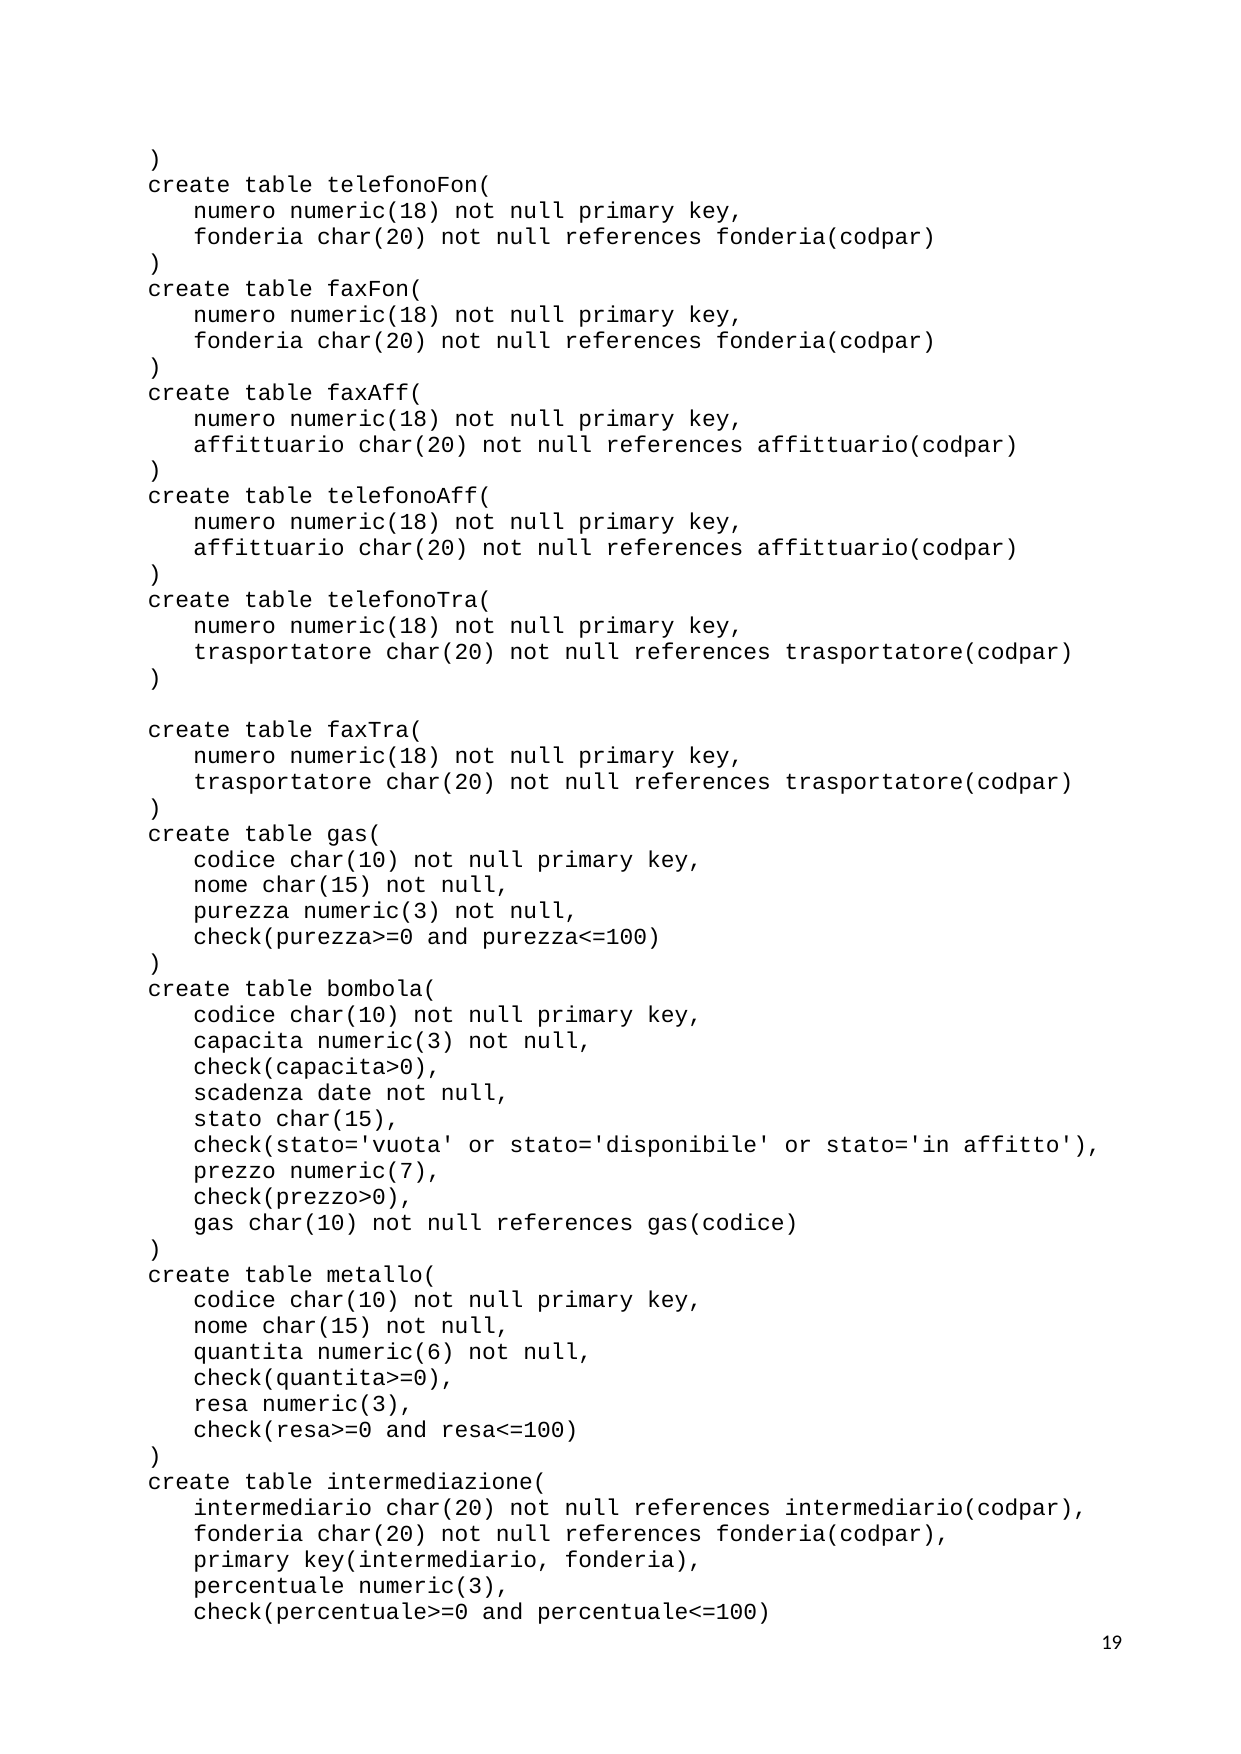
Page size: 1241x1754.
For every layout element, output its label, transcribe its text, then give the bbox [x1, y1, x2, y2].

text primary key(intermediario, fonderia), [148, 1548, 1122, 1574]
text numero numeric(18) not null primary key, [148, 744, 1122, 770]
text purezza numeric(3) not null, [148, 900, 1122, 926]
text ) [148, 666, 1122, 692]
text check(percentuale>=0 and percentuale<=100) [148, 1600, 1122, 1626]
text ) [148, 251, 1122, 277]
text create table faxAff( [148, 381, 1122, 407]
text capacita numeric(3) not null, [148, 1029, 1122, 1055]
text check(capacita>0), [148, 1055, 1122, 1081]
text ) [148, 1237, 1122, 1263]
text intermediario char(20) not null references intermediario(codpar), [148, 1496, 1122, 1522]
text fonderia char(20) not null references fonderia(codpar), [148, 1522, 1122, 1548]
text fonderia char(20) not null references fonderia(codpar) [148, 225, 1122, 251]
text ) [148, 563, 1122, 588]
text ) [148, 796, 1122, 822]
text ) [148, 459, 1122, 485]
text numero numeric(18) not null primary key, [148, 303, 1122, 329]
text create table gas( [118, 822, 1122, 848]
text create table metallo( [148, 1263, 1122, 1289]
text check(stato='vuota' or stato='disponibile' or stato='in affitto'), [148, 1133, 1122, 1159]
text create table faxTra( [148, 718, 1122, 744]
text check(purezza>=0 and purezza<=100) [148, 926, 1122, 952]
text create table telefonoTra( [148, 588, 1122, 614]
text codice char(10) not null primary key, [148, 1003, 1122, 1029]
text create table telefonoFon( [148, 173, 1122, 199]
text ) [148, 1444, 1122, 1470]
text numero numeric(18) not null primary key, [148, 407, 1122, 433]
text numero numeric(18) not null primary key, [148, 511, 1122, 537]
text affittuario char(20) not null references affittuario(codpar) [148, 537, 1122, 563]
text trasportatore char(20) not null references trasportatore(codpar) [148, 770, 1122, 796]
text resa numeric(3), [148, 1393, 1122, 1418]
text ) [148, 148, 1122, 173]
text nome char(15) not null, [148, 874, 1122, 900]
text check(prezzo>0), [148, 1185, 1122, 1211]
text numero numeric(18) not null primary key, [148, 614, 1122, 640]
text fonderia char(20) not null references fonderia(codpar) [148, 329, 1122, 355]
text prezzo numeric(7), [148, 1159, 1122, 1185]
text codice char(10) not null primary key, [148, 1289, 1122, 1315]
text affittuario char(20) not null references affittuario(codpar) [148, 433, 1122, 459]
text check(quantita>=0), [148, 1367, 1122, 1393]
text gas char(10) not null references gas(codice) [148, 1211, 1122, 1237]
text codice char(10) not null primary key, [148, 848, 1122, 874]
text create table intermediazione( [148, 1470, 1122, 1496]
text create table telefonoAff( [148, 485, 1122, 511]
text percentuale numeric(3), [148, 1574, 1122, 1600]
text nome char(15) not null, [148, 1315, 1122, 1341]
text stato char(15), [148, 1107, 1122, 1133]
text create table bombola( [148, 978, 1122, 1003]
text numero numeric(18) not null primary key, [148, 199, 1122, 225]
text ) [148, 355, 1122, 381]
text check(resa>=0 and resa<=100) [148, 1418, 1122, 1444]
text create table faxFon( [148, 277, 1122, 303]
text trasportatore char(20) not null references trasportatore(codpar) [148, 640, 1122, 666]
text ) [148, 952, 1122, 978]
text scadenza date not null, [148, 1081, 1122, 1107]
text quantita numeric(6) not null, [148, 1341, 1122, 1367]
